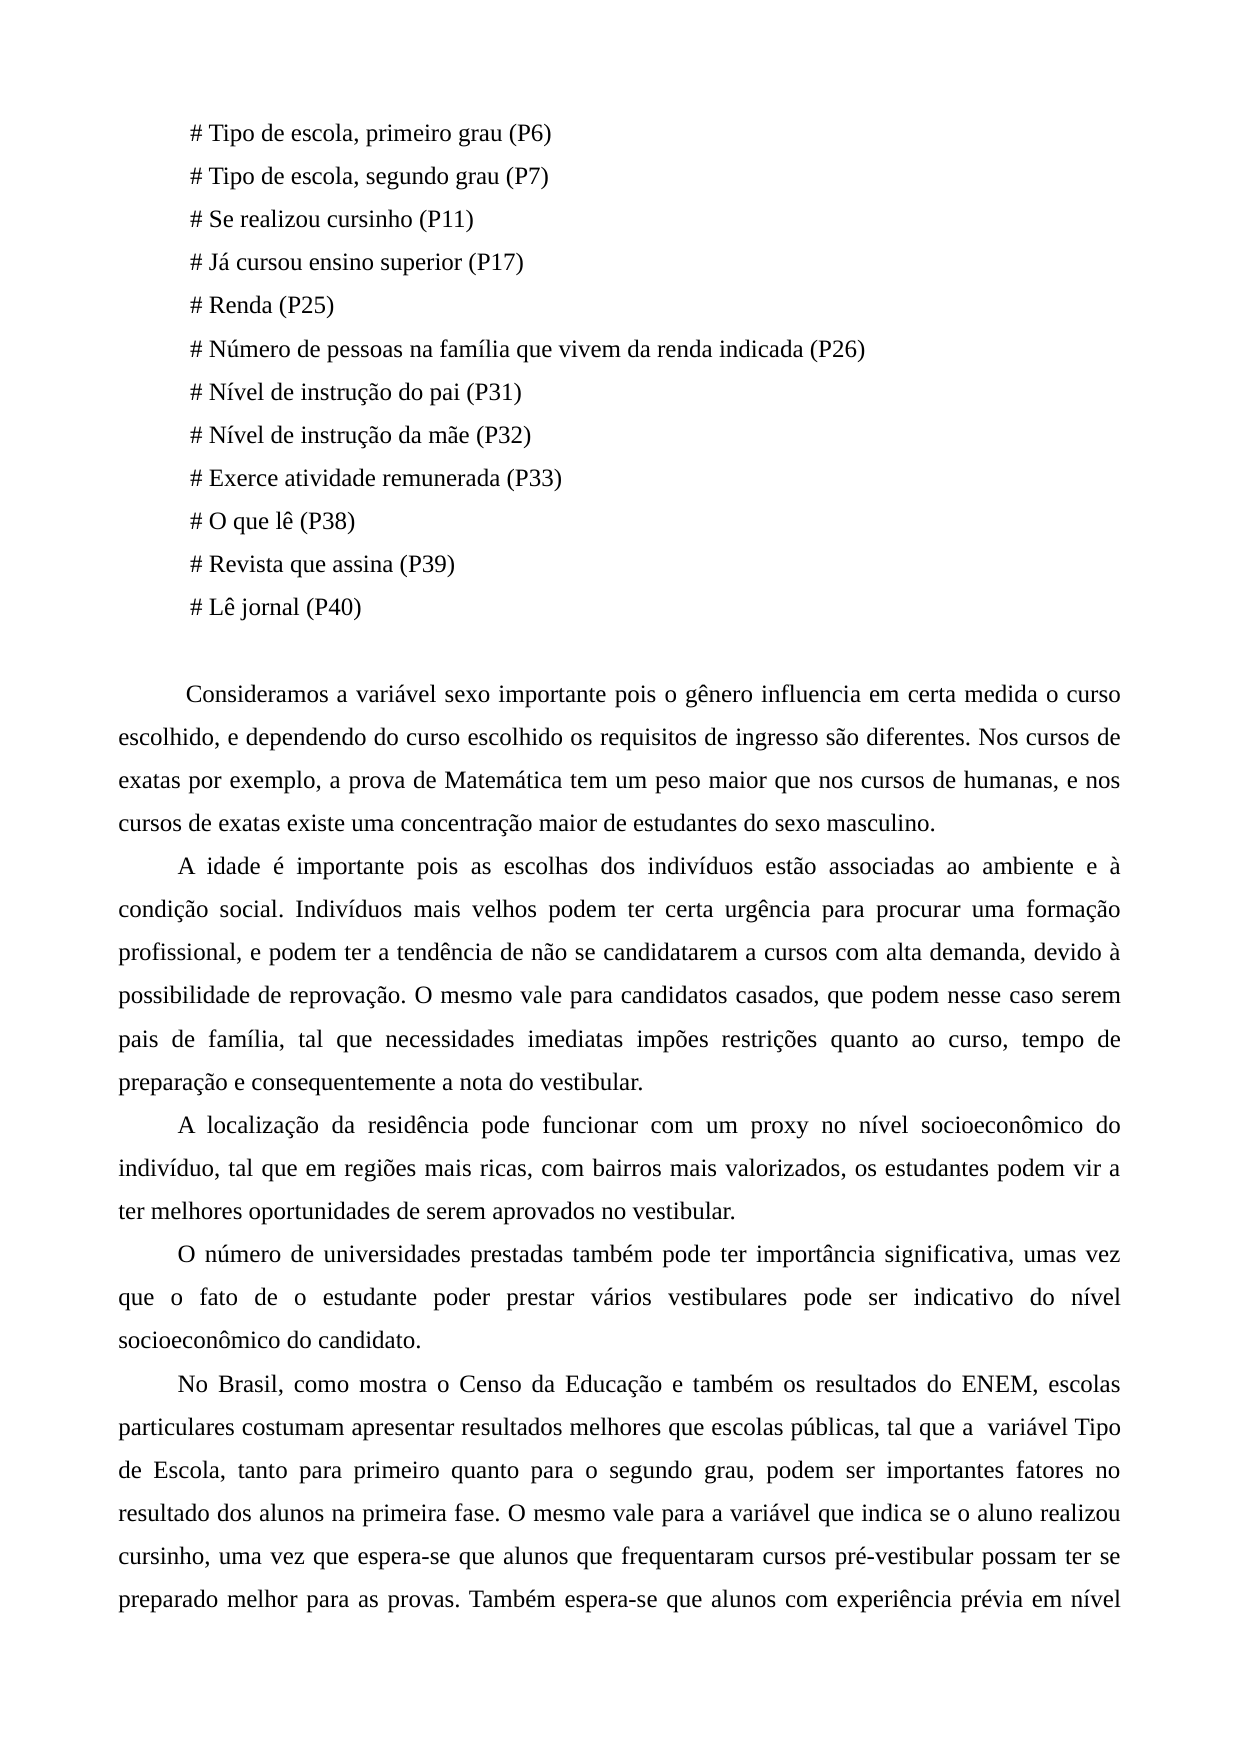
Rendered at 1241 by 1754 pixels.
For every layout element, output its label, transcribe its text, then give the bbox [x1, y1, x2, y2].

text A localização da residência pode funcionar com um proxy no nível socioeconômico do indivíduo, tal que em regiões mais ricas, com bairros mais valorizados, os estudantes podem vir a ter melhores oportunidades de serem aprovados no vestibular. [118, 1110, 1122, 1225]
text # Nível de instrução da mãe (P32) [118, 420, 1122, 449]
text O número de universidades prestadas também pode ter importância significativa, umas vez que o fato de o estudante poder prestar vários vestibulares pode ser indicativo do nível socioeconômico do candidato. [118, 1239, 1122, 1354]
text # Nível de instrução do pai (P31) [118, 377, 1122, 406]
text # Renda (P25) [118, 291, 1122, 319]
text # Se realizou cursinho (P11) [118, 204, 1122, 233]
text # Exerce atividade remunerada (P33) [118, 463, 1122, 492]
text # Revista que assina (P39) [118, 549, 1122, 578]
text # Lê jornal (P40) [118, 592, 1122, 621]
text # Número de pessoas na família que vivem da renda indicada (P26) [118, 334, 1122, 362]
text # Tipo de escola, segundo grau (P7) [118, 161, 1122, 190]
text A idade é importante pois as escolhas dos indivíduos estão associadas ao ambiente e à condição social. Indivíduos mais velhos podem ter certa urgência para procurar uma formação profissional, e podem ter a tendência de não se candidatarem a cursos com alta demanda, devido à possibilidade de reprovação. O mesmo vale para candidatos casados, que podem nesse caso serem pais de família, tal que necessidades imediatas impões restrições quanto ao curso, tempo de preparação e consequentemente a nota do vestibular. [118, 851, 1122, 1096]
text # Já cursou ensino superior (P17) [118, 247, 1122, 276]
text # Tipo de escola, primeiro grau (P6) [118, 118, 1122, 147]
text Consideramos a variável sexo importante pois o gênero influencia em certa medida o curso escolhido, e dependendo do curso escolhido os requisitos de ingresso são diferentes. Nos cursos de exatas por exemplo, a prova de Matemática tem um peso maior que nos cursos de humanas, e nos cursos de exatas existe uma concentração maior de estudantes do sexo masculino. [118, 679, 1122, 837]
text # O que lê (P38) [118, 506, 1122, 535]
text No Brasil, como mostra o Censo da Educação e também os resultados do ENEM, escolas particulares costumam apresentar resultados melhores que escolas públicas, tal que a variável Tipo de Escola, tanto para primeiro quanto para o segundo grau, podem ser importantes fatores no resultado dos alunos na primeira fase. O mesmo vale para a variável que indica se o aluno realizou cursinho, uma vez que espera-se que alunos que frequentaram cursos pré-vestibular possam ter se preparado melhor para as provas. Também espera-se que alunos com experiência prévia em nível [118, 1369, 1122, 1613]
